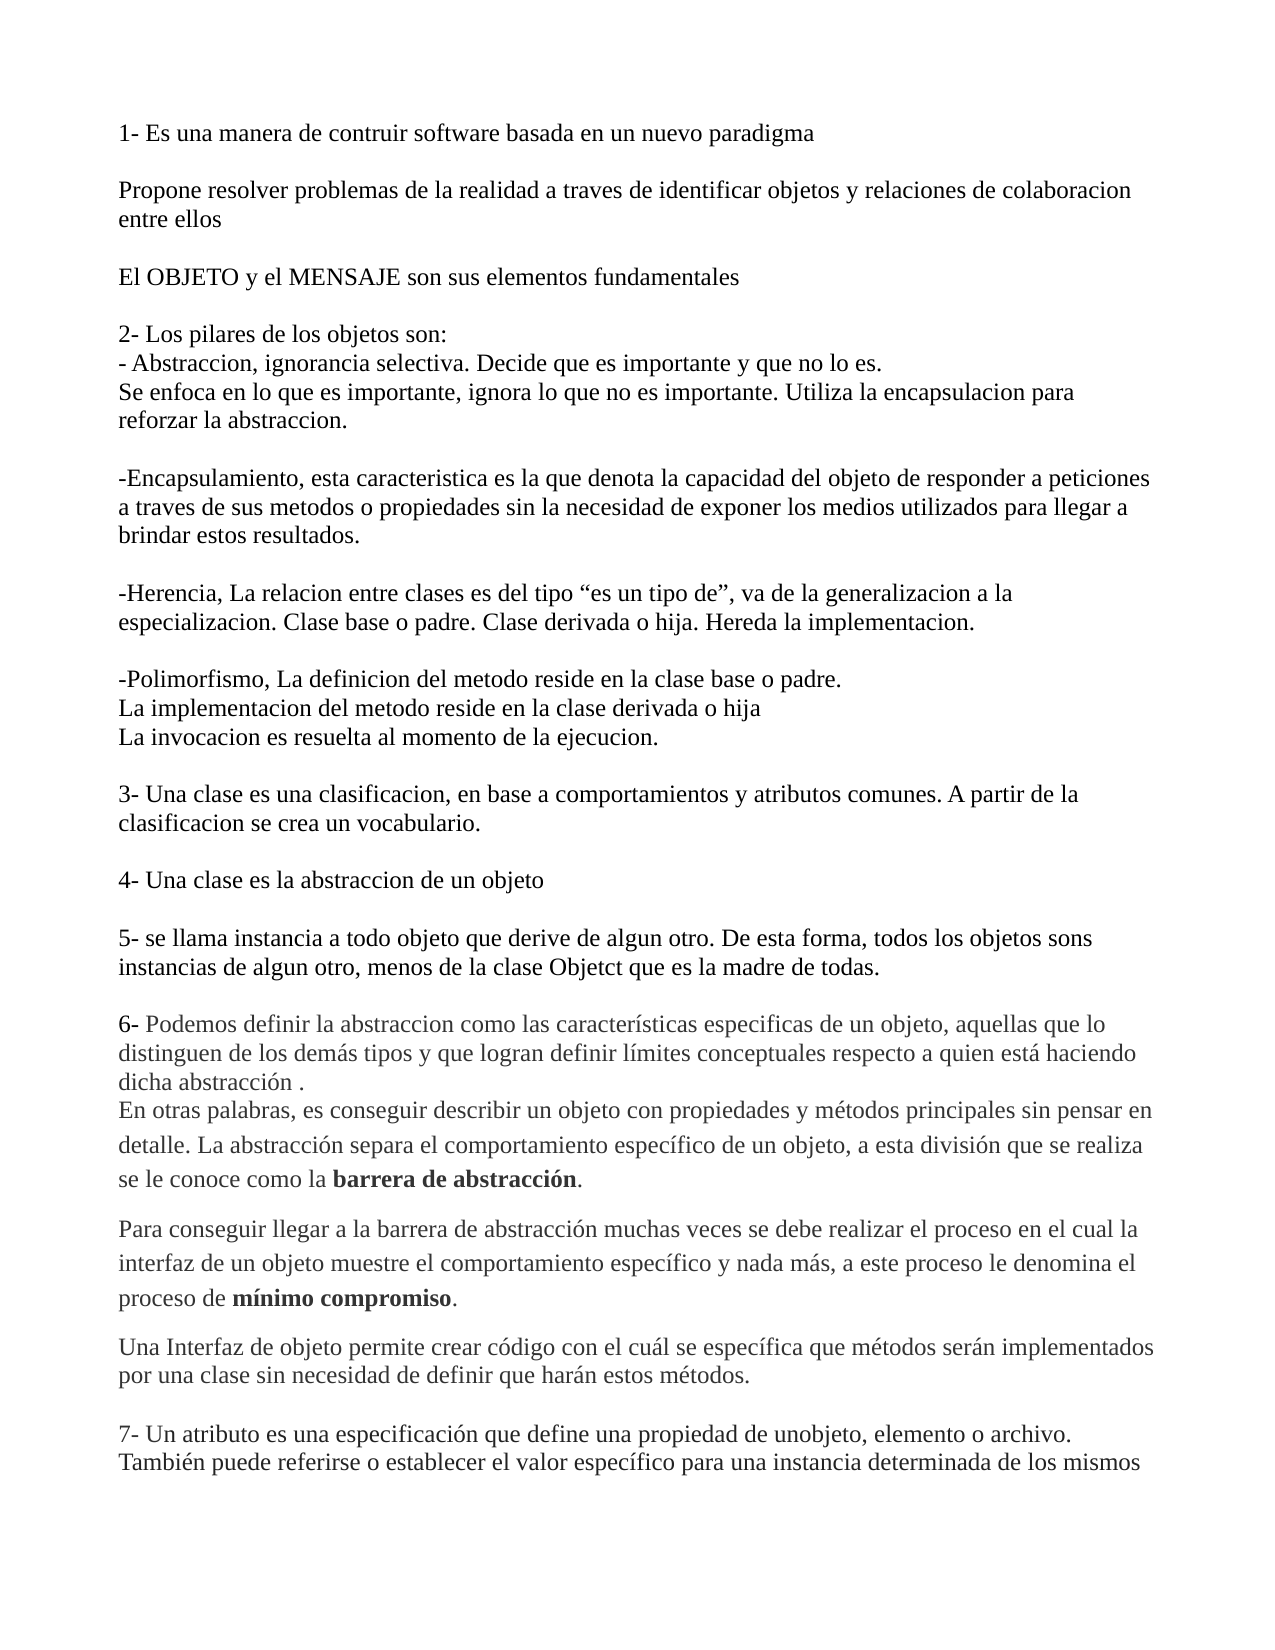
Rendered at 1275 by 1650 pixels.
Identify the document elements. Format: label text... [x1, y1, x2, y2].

text 3- Una clase es una clasificacion, en base a comportamientos y atributos comunes. A partir de la clasificacion se crea un vocabulario. [118, 779, 1157, 837]
text Propone resolver problemas de la realidad a traves de identificar objetos y relaciones de colaboracion entre ellos [118, 176, 1157, 233]
text -Encapsulamiento, esta caracteristica es la que denota la capacidad del objeto de responder a peticiones a traves de sus metodos o propiedades sin la necesidad de exponer los medios utilizados para llegar a brindar estos resultados. [118, 463, 1157, 549]
text -Polimorfismo, La definicion del metodo reside en la clase base o padre. [118, 664, 1157, 693]
text -Herencia, La relacion entre clases es del tipo “es un tipo de”, va de la generalizacion a la especializacion. Clase base o padre. Clase derivada o hija. Hereda la implementacion. [118, 578, 1157, 636]
text Una Interfaz de objeto permite crear código con el cuál se específica que métodos serán implementados por una clase sin necesidad de definir que harán estos métodos. [118, 1332, 1157, 1389]
text 6- Podemos definir la abstraccion como las características especificas de un objeto, aquellas que lo distinguen de los demás tipos y que logran definir límites conceptuales respecto a quien está haciendo dicha abstracción . [118, 1009, 1157, 1096]
text El OBJETO y el MENSAJE son sus elementos fundamentales [118, 262, 1157, 291]
text 4- Una clase es la abstraccion de un objeto [118, 866, 1157, 894]
text Se enfoca en lo que es importante, ignora lo que no es importante. Utiliza la encapsulacion para reforzar la abstraccion. [118, 377, 1157, 434]
text 1- Es una manera de contruir software basada en un nuevo paradigma [118, 118, 1157, 147]
text 5- se llama instancia a todo objeto que derive de algun otro. De esta forma, todos los objetos sons instancias de algun otro, menos de la clase Objetct que es la madre de todas. [118, 923, 1157, 981]
text En otras palabras, es conseguir describir un objeto con propiedades y métodos principales sin pensar en detalle. La abstracción separa el comportamiento específico de un objeto, a esta división que se realiza se le conoce como la barrera de abstracción. [118, 1096, 1157, 1193]
text 2- Los pilares de los objetos son: [118, 319, 1157, 348]
text 7- Un atributo es una especificación que define una propiedad de unobjeto, elemento o archivo. También puede referirse o establecer el valor específico para una instancia determinada de los mismos [118, 1419, 1157, 1476]
text Para conseguir llegar a la barrera de abstracción muchas veces se debe realizar el proceso en el cual la interfaz de un objeto muestre el comportamiento específico y nada más, a este proceso le denomina el proceso de mínimo compromiso. [118, 1214, 1157, 1311]
text - Abstraccion, ignorancia selectiva. Decide que es importante y que no lo es. [118, 348, 1157, 377]
text La implementacion del metodo reside en la clase derivada o hija [118, 693, 1157, 722]
text La invocacion es resuelta al momento de la ejecucion. [118, 722, 1157, 751]
